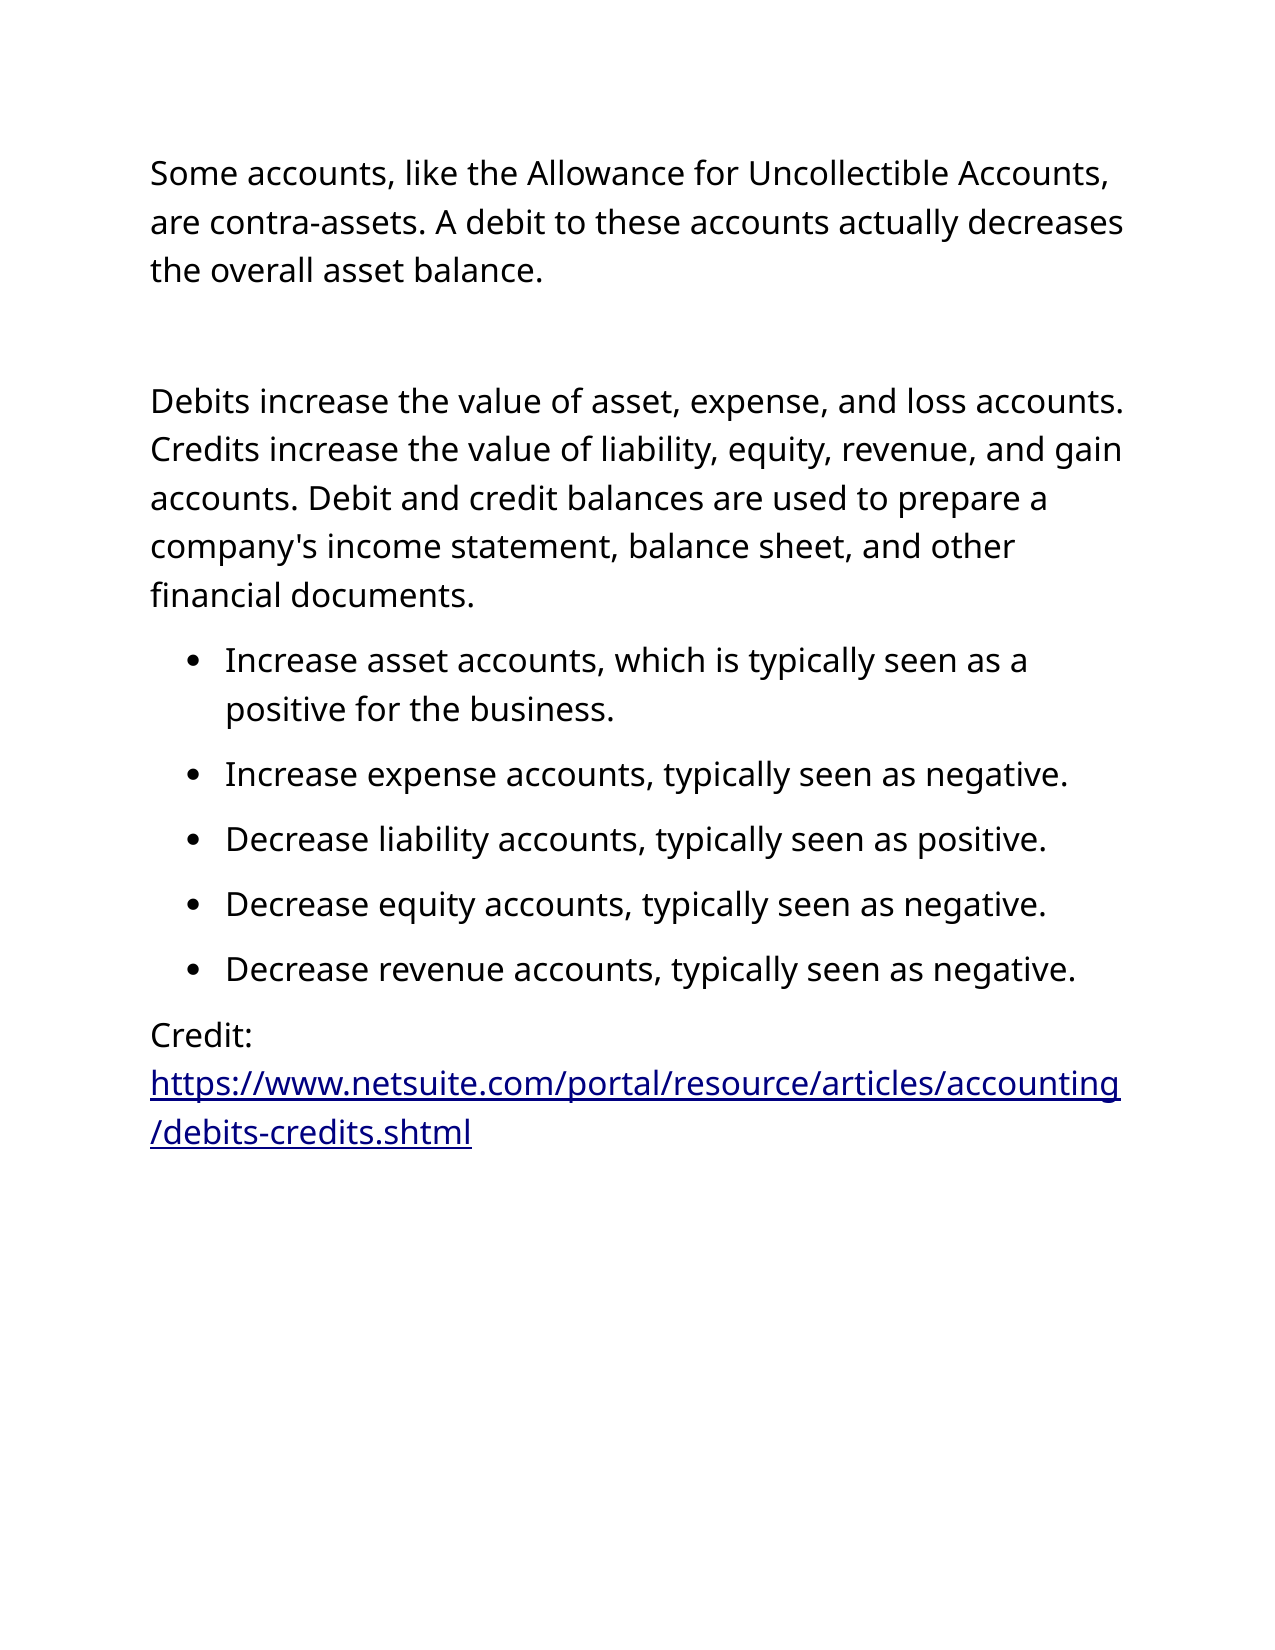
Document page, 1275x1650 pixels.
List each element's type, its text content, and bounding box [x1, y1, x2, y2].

text Debits increase the value of asset, expense, and loss accounts. Credits increase the value of liability, equity, revenue, and gain accounts. Debit and credit balances are used to prepare a company's income statement, balance sheet, and other financial documents. [150, 377, 1125, 617]
list Increase expense accounts, typically seen as negative. [187, 751, 1125, 796]
list Decrease liability accounts, typically seen as positive. [187, 816, 1125, 861]
list Increase asset accounts, which is typically seen as a positive for the business. [187, 637, 1125, 731]
text Some accounts, like the Allowance for Uncollectible Accounts, are contra-assets. A debit to these accounts actually decreases the overall asset balance. [150, 150, 1125, 292]
text Credit: https://www.netsuite.com/portal/resource/articles/accounting/debits-credits.shtml [150, 1011, 1125, 1154]
list Decrease equity accounts, typically seen as negative. [187, 881, 1125, 926]
list Decrease revenue accounts, typically seen as negative. [187, 946, 1125, 992]
